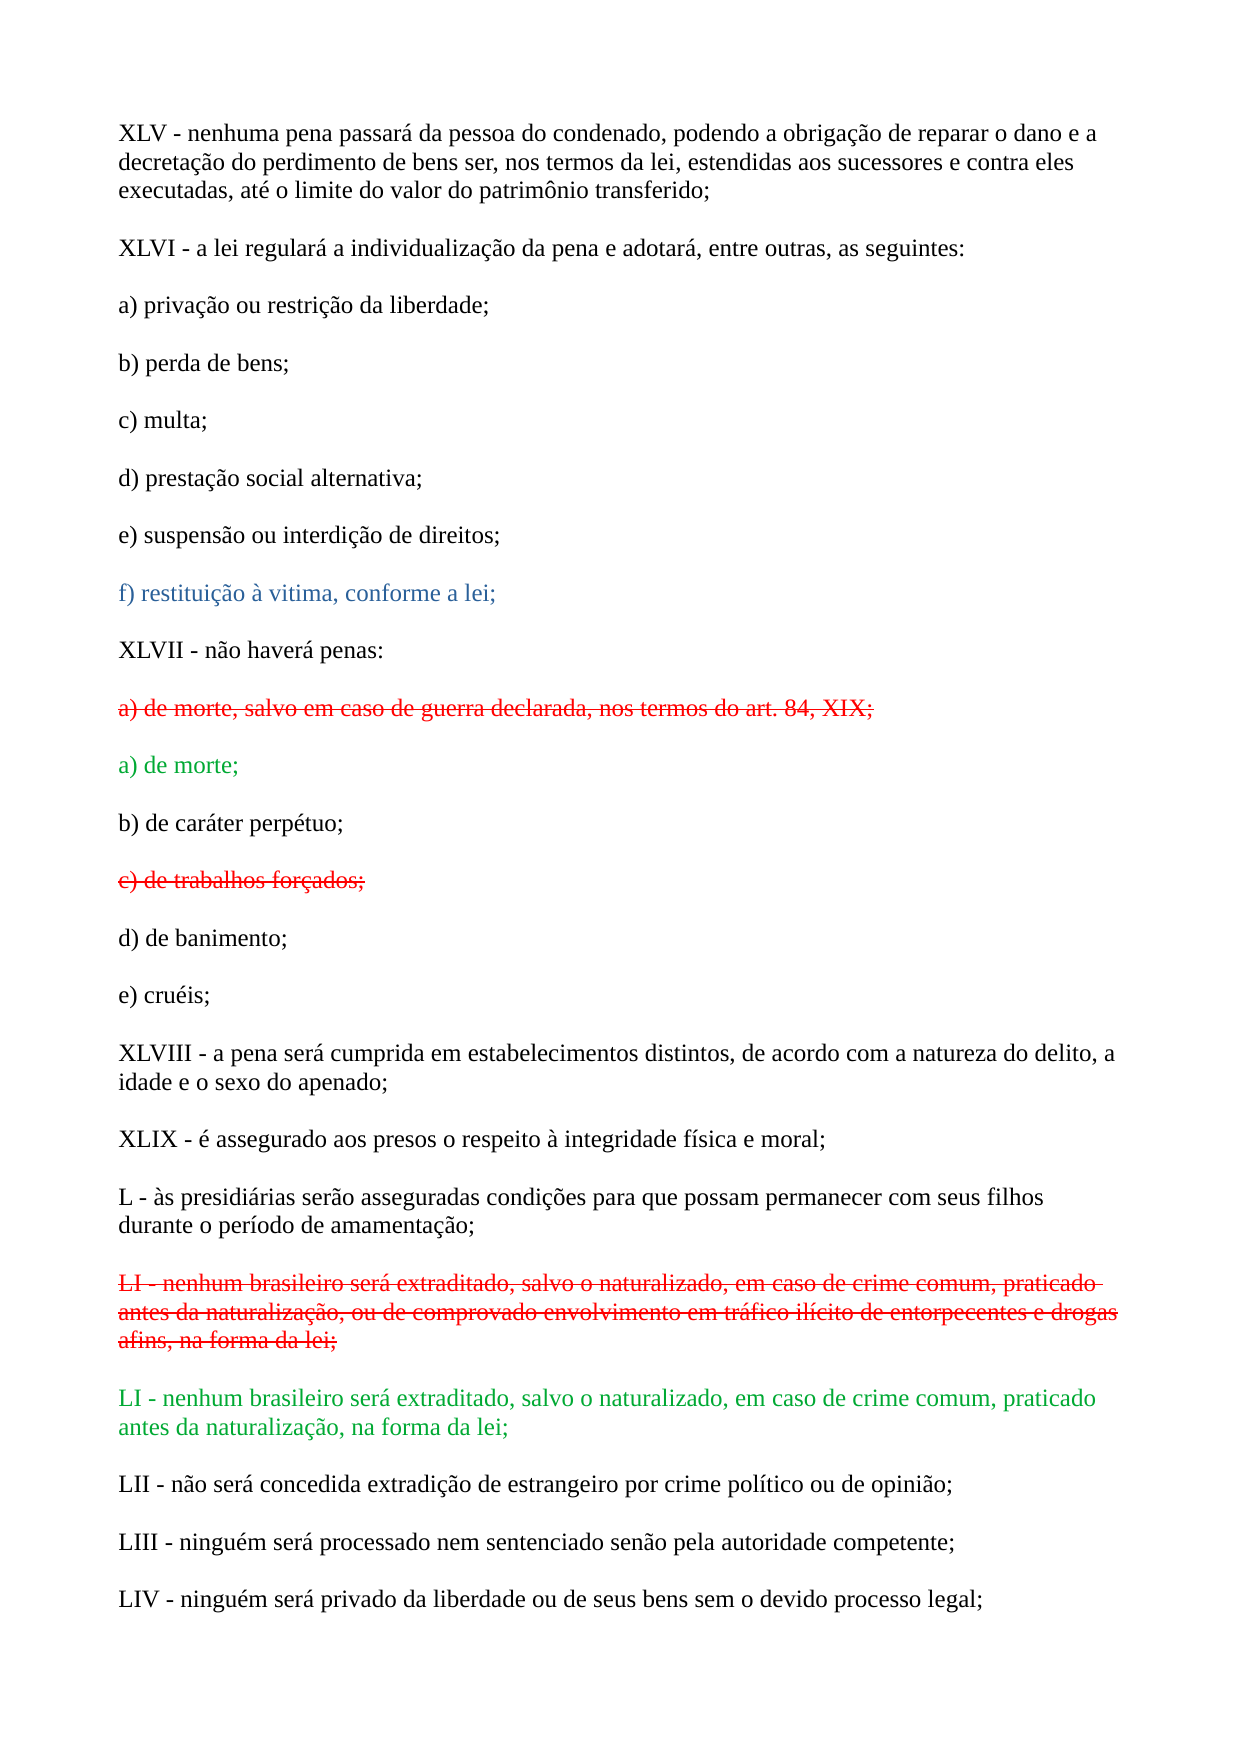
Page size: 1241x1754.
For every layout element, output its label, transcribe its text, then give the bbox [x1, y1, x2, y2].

text LIV - ninguém será privado da liberdade ou de seus bens sem o devido processo legal; [118, 1584, 1122, 1613]
text XLVIII - a pena será cumprida em estabelecimentos distintos, de acordo com a natureza do delito, a idade e o sexo do apenado; [118, 1038, 1122, 1096]
text XLV - nenhuma pena passará da pessoa do condenado, podendo a obrigação de reparar o dano e a decretação do perdimento de bens ser, nos termos da lei, estendidas aos sucessores e contra eles executadas, até o limite do valor do patrimônio transferido; [118, 118, 1122, 204]
text e) suspensão ou interdição de direitos; [118, 521, 1122, 549]
text a) de morte, salvo em caso de guerra declarada, nos termos do art. 84, XIX; [118, 693, 1122, 722]
text LI - nenhum brasileiro será extraditado, salvo o naturalizado, em caso de crime comum, praticado antes da naturalização, na forma da lei; [118, 1383, 1122, 1441]
text e) cruéis; [118, 981, 1122, 1009]
text LII - não será concedida extradição de estrangeiro por crime político ou de opinião; [118, 1469, 1122, 1498]
text d) prestação social alternativa; [118, 463, 1122, 492]
text LIII - ninguém será processado nem sentenciado senão pela autoridade competente; [118, 1527, 1122, 1556]
text c) de trabalhos forçados; [118, 866, 1122, 894]
text b) de caráter perpétuo; [118, 808, 1122, 837]
text XLVI - a lei regulará a individualização da pena e adotará, entre outras, as seguintes: [118, 233, 1122, 262]
text a) privação ou restrição da liberdade; [118, 291, 1122, 319]
text d) de banimento; [118, 923, 1122, 952]
text XLVII - não haverá penas: [118, 636, 1122, 664]
text a) de morte; [118, 751, 1122, 779]
text LI - nenhum brasileiro será extraditado, salvo o naturalizado, em caso de crime comum, praticado antes da naturalização, ou de comprovado envolvimento em tráfico ilícito de entorpecentes e drogas afins, na forma da lei; [118, 1268, 1122, 1354]
text b) perda de bens; [118, 348, 1122, 377]
text XLIX - é assegurado aos presos o respeito à integridade física e moral; [118, 1124, 1122, 1153]
text L - às presidiárias serão asseguradas condições para que possam permanecer com seus filhos durante o período de amamentação; [118, 1182, 1122, 1239]
text f) restituição à vitima, conforme a lei; [118, 578, 1122, 607]
text c) multa; [118, 406, 1122, 434]
